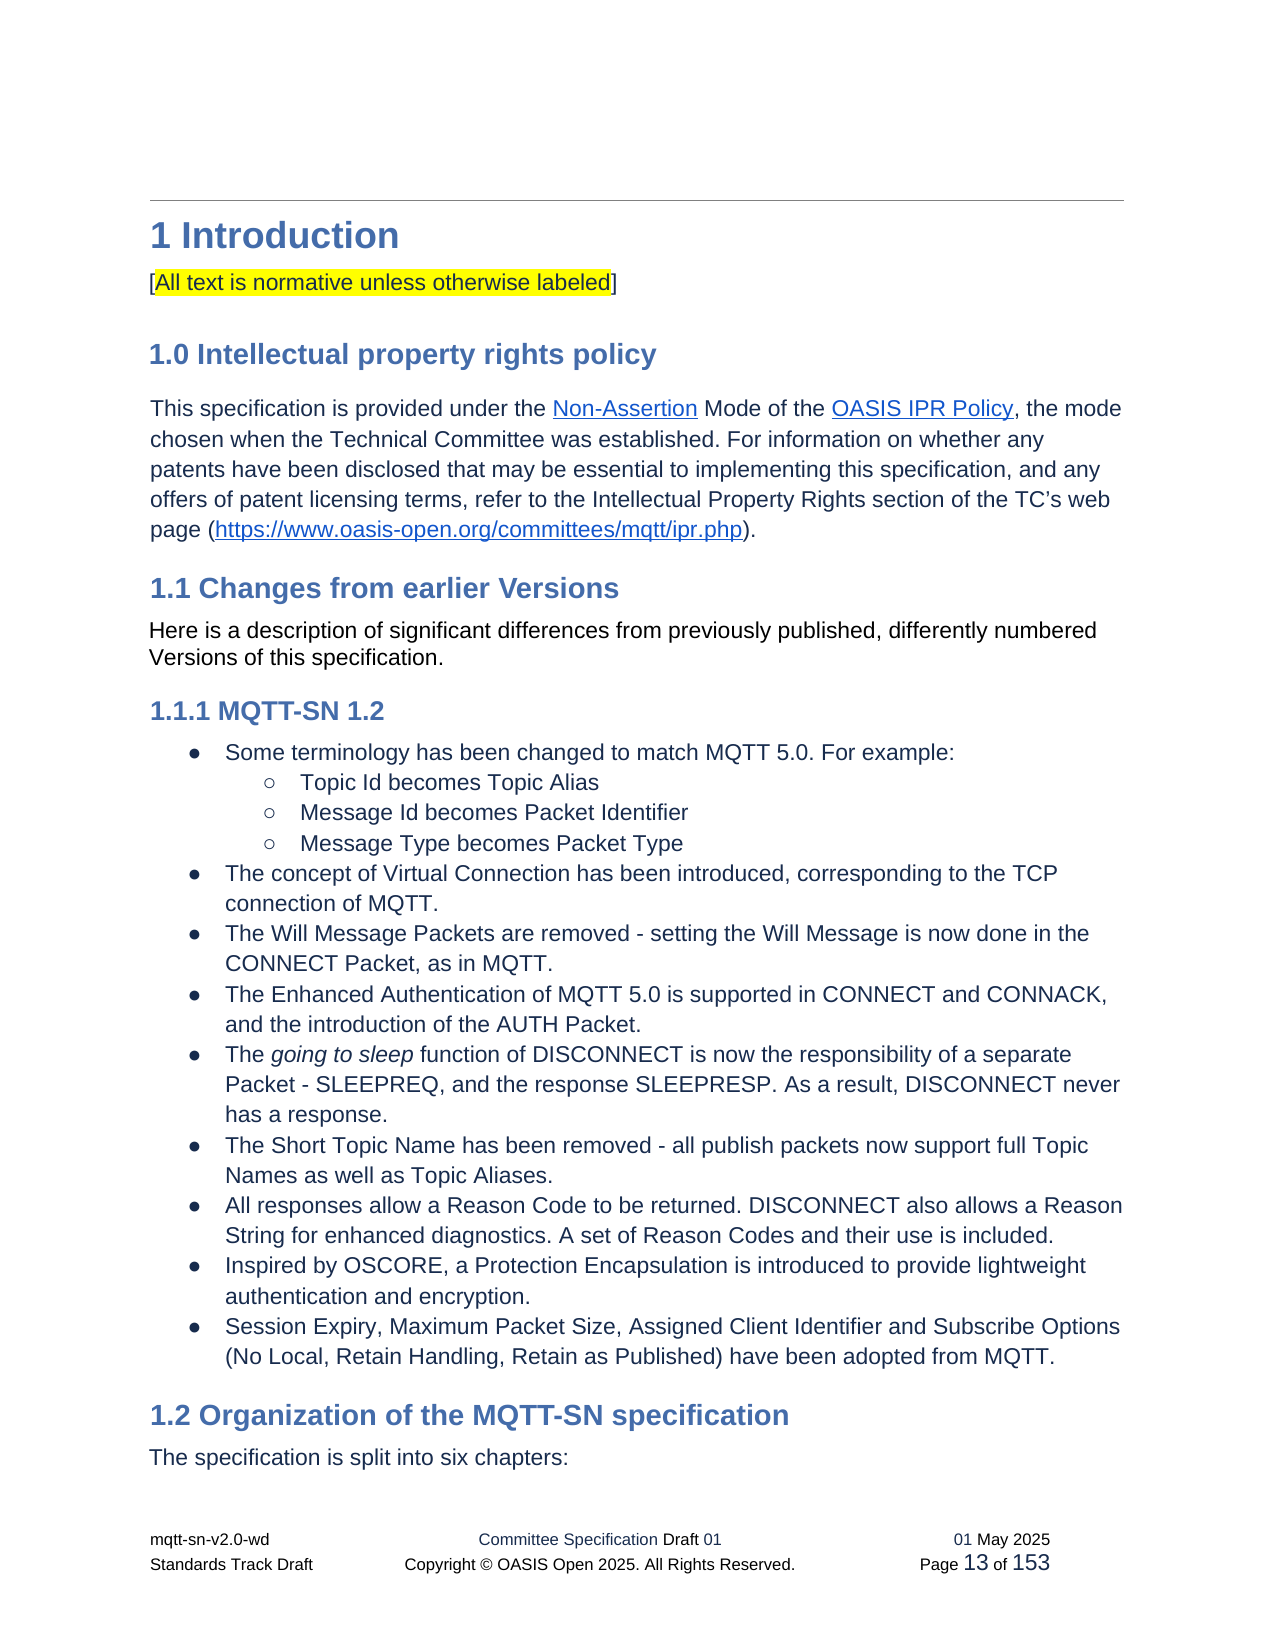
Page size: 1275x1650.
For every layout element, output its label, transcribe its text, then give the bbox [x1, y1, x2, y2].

subtitle 1.1.1 MQTT-SN 1.2 [150, 695, 1124, 726]
list Session Expiry, Maximum Packet Size, Assigned Client Identifier and Subscribe Options (No Local, Retain Handling, Retain as Published) have been adopted from MQTT. [187, 1313, 1124, 1369]
subtitle 1.0 Intellectual property rights policy [148, 337, 1124, 370]
text [All text is normative unless otherwise labeled] [617, 269, 1124, 296]
subtitle 1.2 Organization of the MQTT-SN specification [150, 1398, 1124, 1432]
subtitle 1 Introduction [150, 201, 1124, 257]
text The specification is split into six chapters: [148, 1444, 1124, 1471]
list The going to sleep function of DISCONNECT is now the responsibility of a separate Packet - SLEEPREQ, and the response SLEEPRESP. As a result, DISCONNECT never has a response. [187, 1041, 1124, 1128]
list Message Id becomes Packet Identifier [262, 799, 1124, 826]
list Inspired by OSCORE, a Protection Encapsulation is introduced to provide lightweight authentication and encryption. [187, 1252, 1124, 1309]
list All responses allow a Reason Code to be returned. DISCONNECT also allows a Reason String for enhanced diagnostics. A set of Reason Codes and their use is included. [187, 1192, 1124, 1249]
subtitle 1.1 Changes from earlier Versions [150, 571, 1124, 605]
list The concept of Virtual Connection has been introduced, corresponding to the TCP connection of MQTT. [187, 860, 1124, 916]
list The Short Topic Name has been removed - all publish packets now support full Topic Names as well as Topic Aliases. [187, 1132, 1124, 1188]
text [All text is normative unless otherwise labeled] [148, 269, 611, 296]
list Message Type becomes Packet Type [262, 829, 1124, 856]
list Topic Id becomes Topic Alias [262, 769, 1124, 796]
list The Will Message Packets are removed - setting the Will Message is now done in the CONNECT Packet, as in MQTT. [187, 920, 1124, 977]
list Some terminology has been changed to match MQTT 5.0. For example: [187, 739, 1124, 765]
text This specification is provided under the Non-Assertion Mode of the OASIS IPR Policy, the mode chosen when the Technical Committee was established. For information on whether any patents have been disclosed that may be essential to implementing this specification, and any offers of patent licensing terms, refer to the Intellectual Property Rights section of the TC’s web page (https://www.oasis-open.org/committees/mqtt/ipr.php). [150, 395, 1125, 543]
list The Enhanced Authentication of MQTT 5.0 is supported in CONNECT and CONNACK, and the introduction of the AUTH Packet. [187, 981, 1124, 1037]
text Here is a description of significant differences from previously published, differently numbered Versions of this specification. [148, 617, 1124, 670]
